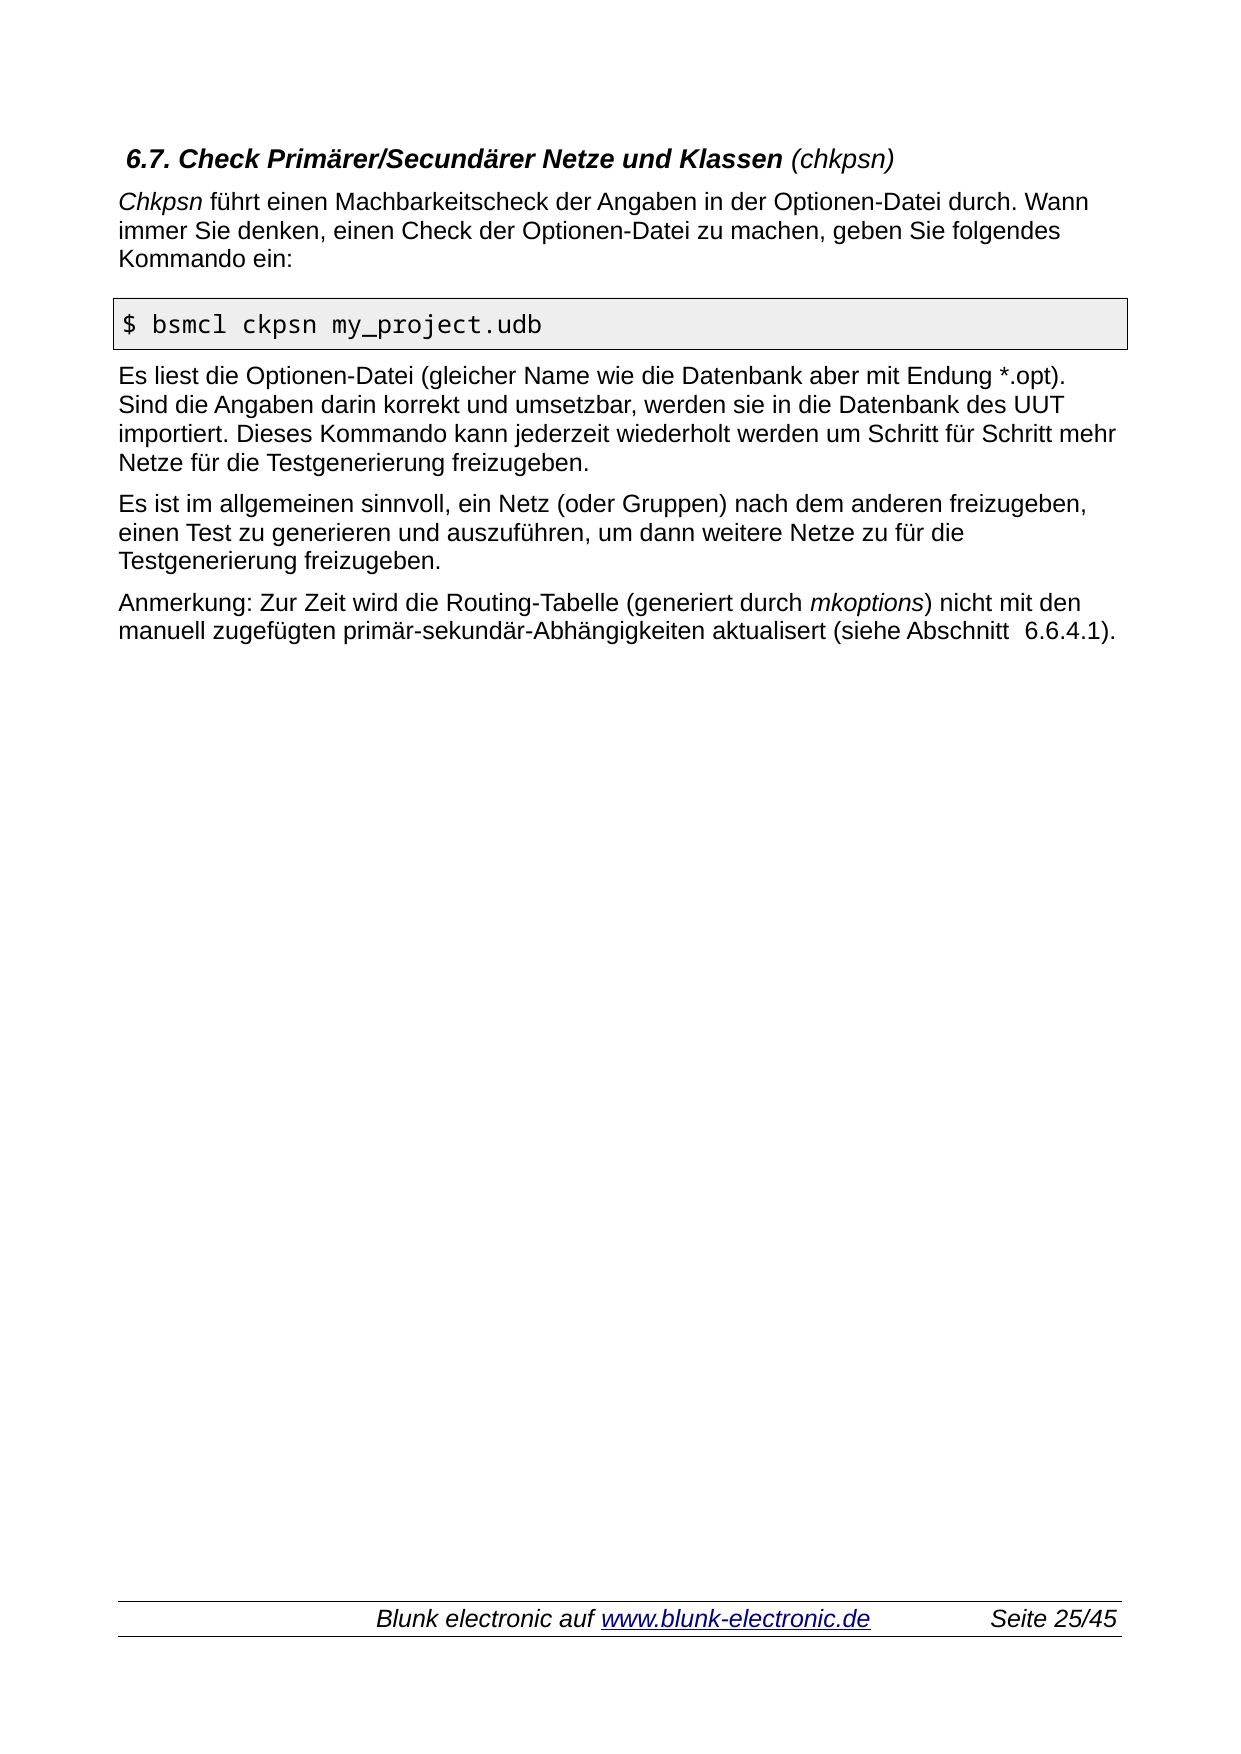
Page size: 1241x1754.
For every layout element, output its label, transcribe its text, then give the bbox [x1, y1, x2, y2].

text Es ist im allgemeinen sinnvoll, ein Netz (oder Gruppen) nach dem anderen freizugeben, einen Test zu generieren und auszuführen, um dann weitere Netze zu für die Testgenerierung freizugeben. [118, 489, 1122, 575]
text $ bsmcl ckpsn my_project.udb [122, 306, 1118, 341]
text [118, 286, 1122, 297]
subtitle Check Primärer/Secundärer Netze und Klassen (chkpsn) [118, 143, 1122, 174]
text Es liest die Optionen-Datei (gleicher Name wie die Datenbank aber mit Endung *.opt). Sind die Angaben darin korrekt und umsetzbar, werden sie in die Datenbank des UUT importiert. Dieses Kommando kann jederzeit wiederholt werden um Schritt für Schritt mehr Netze für die Testgenerierung freizugeben. [118, 350, 1122, 476]
text Anmerkung: Zur Zeit wird die Routing-Tabelle (generiert durch mkoptions) nicht mit den manuell zugefügten primär-sekundär-Abhängigkeiten aktualisert (siehe Abschnitt 6.6.4.1). [118, 588, 1122, 645]
text Chkpsn führt einen Machbarkeitscheck der Angaben in der Optionen-Datei durch. Wann immer Sie denken, einen Check der Optionen-Datei zu machen, geben Sie folgendes Kommando ein: [118, 187, 1122, 273]
